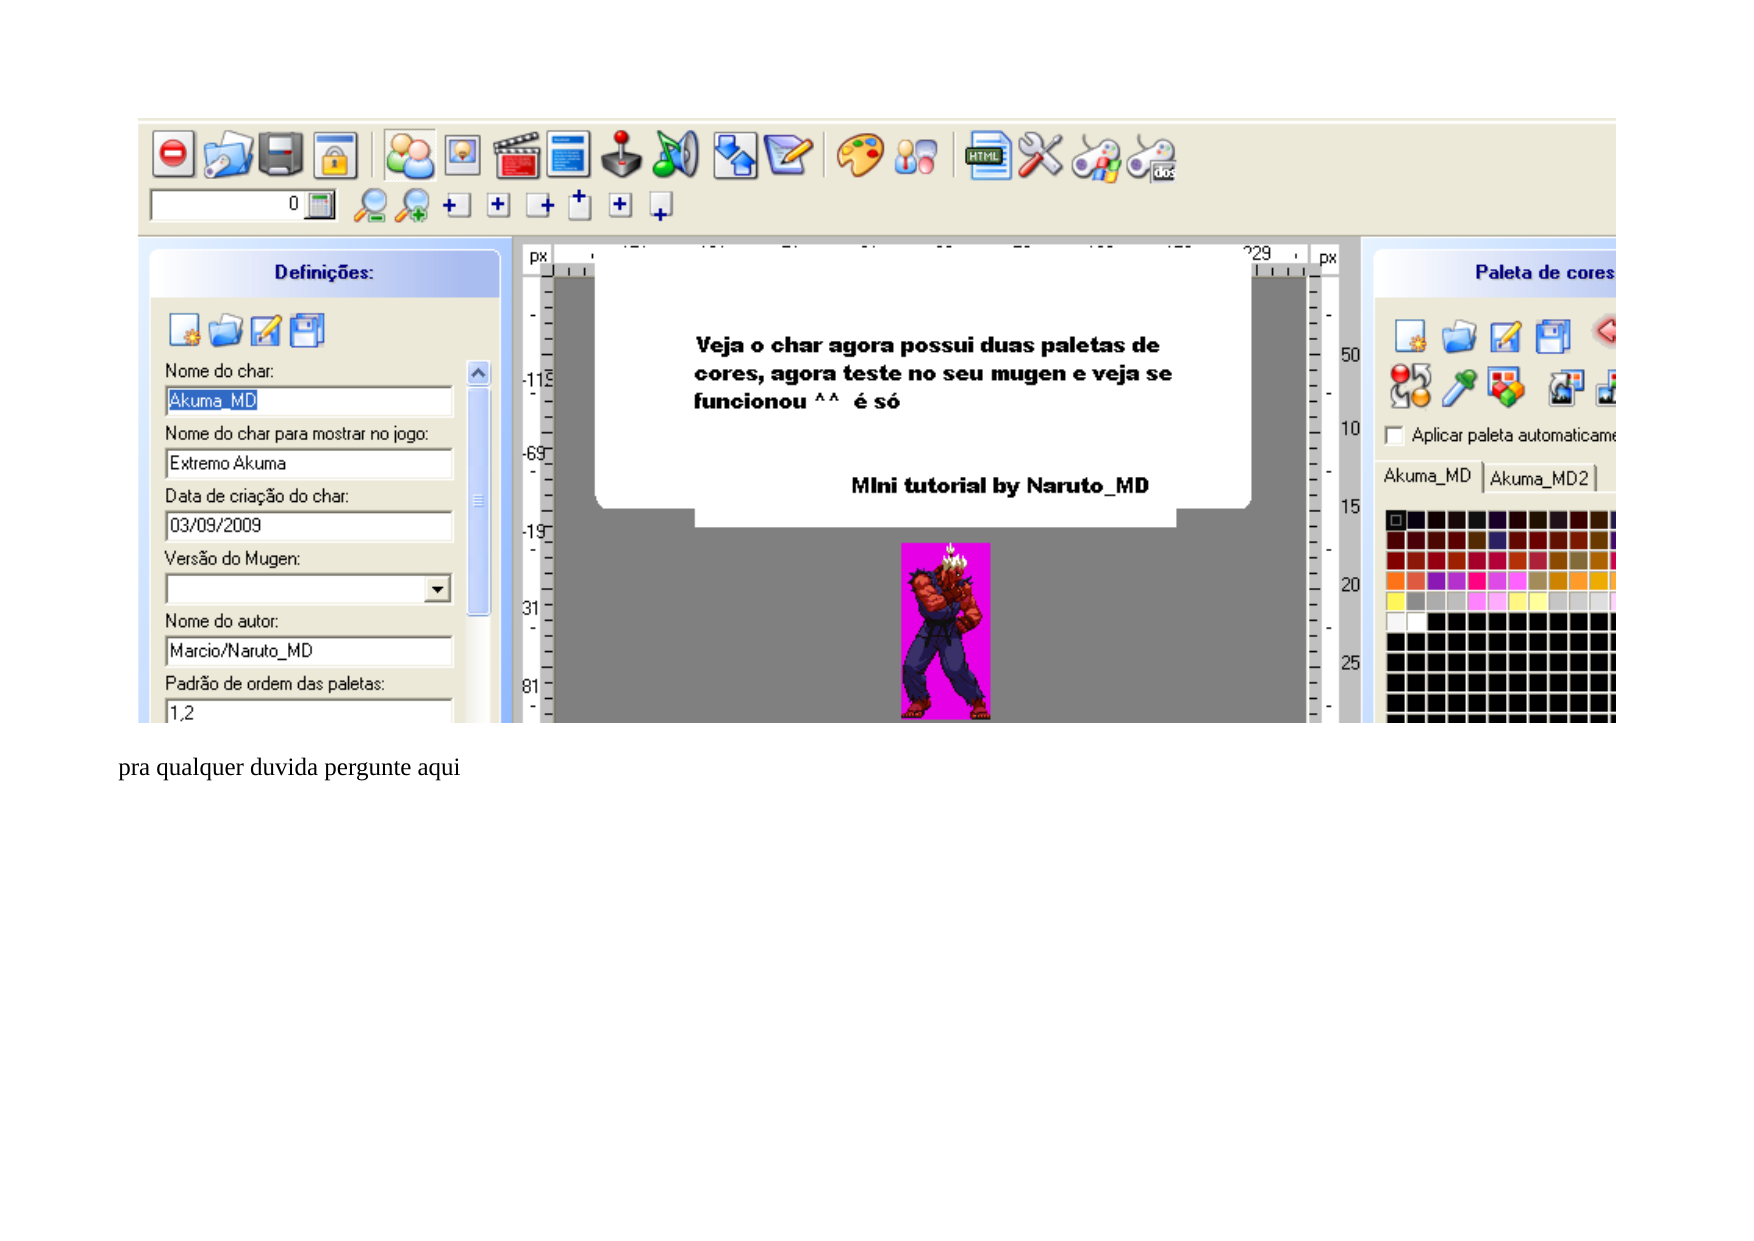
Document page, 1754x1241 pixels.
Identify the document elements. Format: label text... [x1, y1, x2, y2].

picture [137, 118, 1616, 723]
text pra qualquer duvida pergunte aqui [118, 752, 1636, 780]
